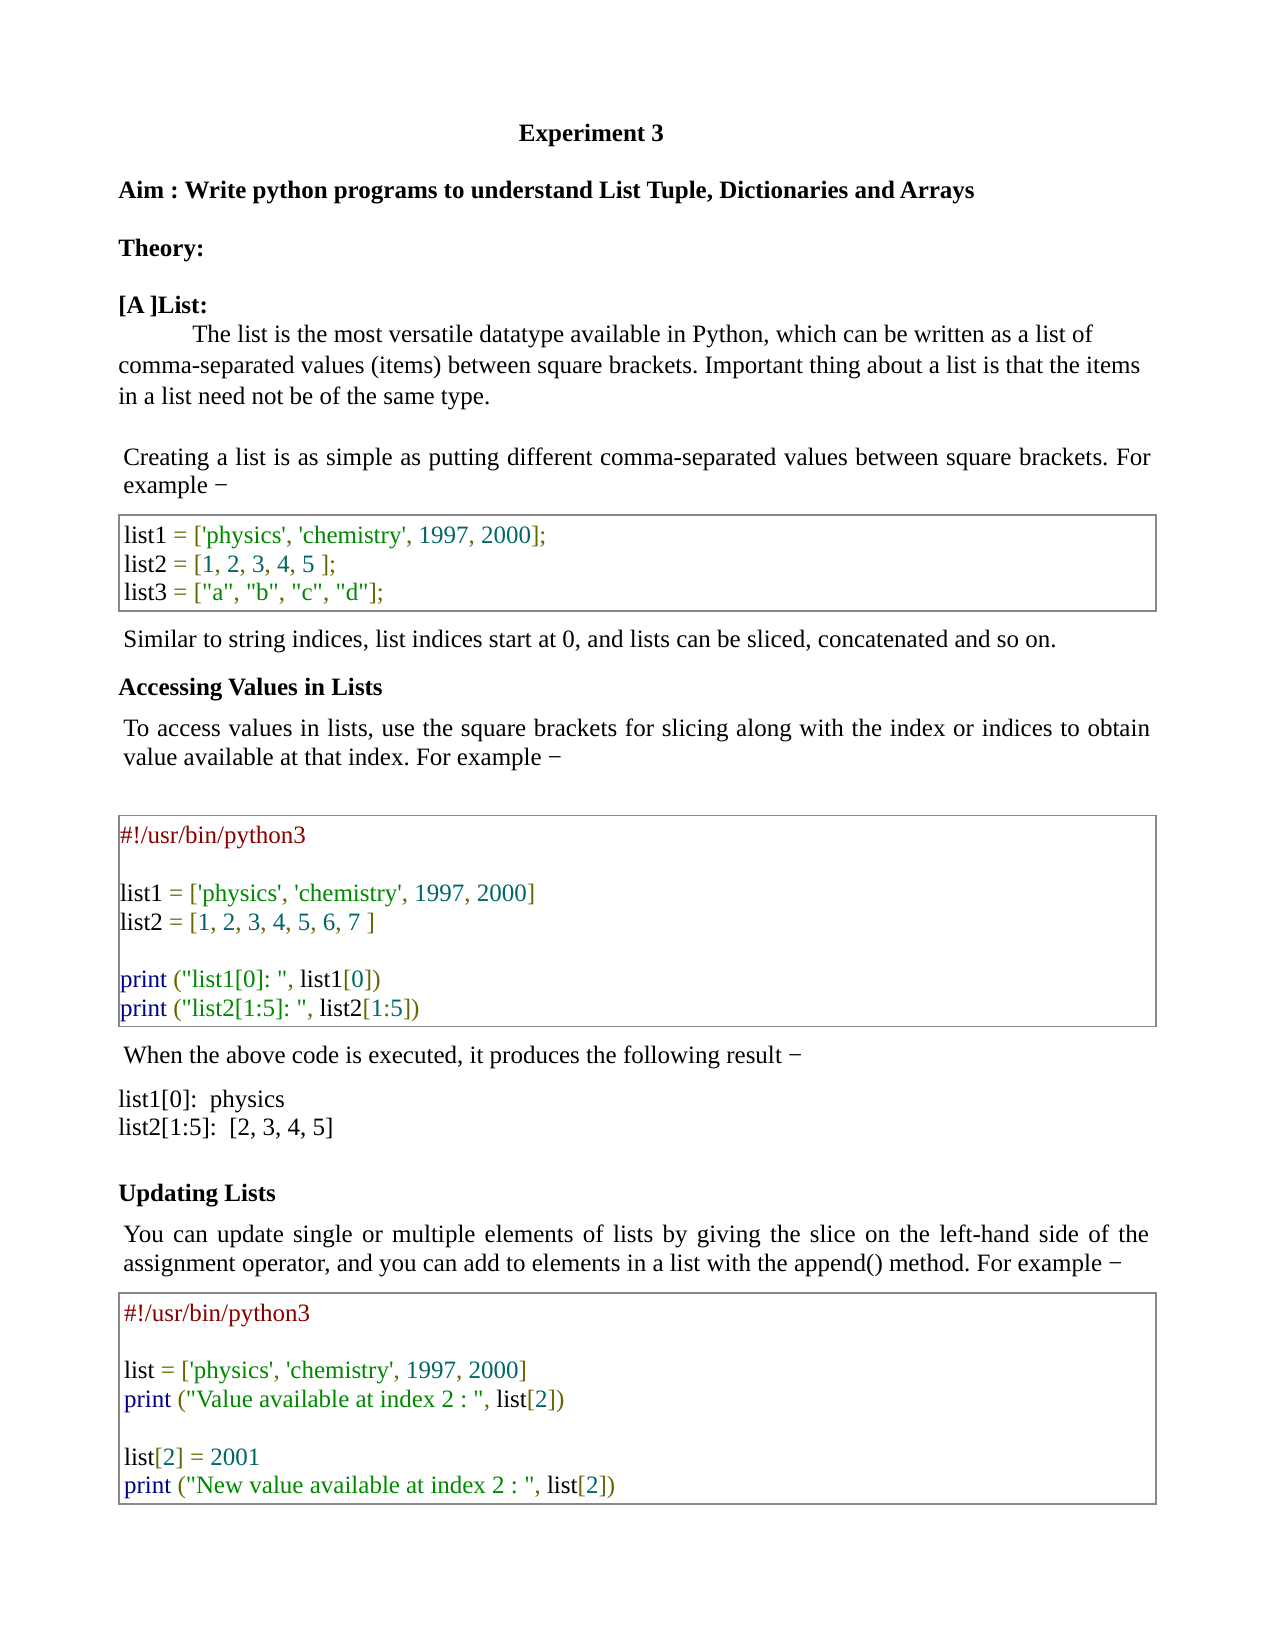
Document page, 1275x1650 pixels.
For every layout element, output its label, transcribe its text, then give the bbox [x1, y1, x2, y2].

text Aim : Write python programs to understand List Tuple, Dictionaries and Arrays [118, 176, 1157, 204]
text When the above code is executed, it produces the following result − [123, 1040, 1152, 1069]
text list2 = [1, 2, 3, 4, 5, 6, 7 ] [120, 901, 1155, 936]
text [A ]List: [118, 291, 1157, 319]
text print ("list2[1:5]: ", list2[1:5]) [120, 987, 1155, 1026]
text To access values in lists, use the square brackets for slicing along with the index or indices to obtain value available at that index. For example − [123, 713, 1152, 771]
text list2[1:5]: [2, 3, 4, 5] [118, 1112, 1157, 1141]
text list = ['physics', 'chemistry', 1997, 2000] [120, 1349, 1155, 1378]
text list1[0]: physics [118, 1084, 1157, 1112]
text list2 = [1, 2, 3, 4, 5 ]; [120, 543, 1155, 572]
subtitle Updating Lists [118, 1178, 1157, 1207]
text You can update single or multiple elements of lists by giving the slice on the left-hand side of the assignment operator, and you can add to elements in a list with the append() method. For example − [123, 1219, 1152, 1277]
text print ("list1[0]: ", list1[0]) [120, 958, 1155, 987]
text list3 = ["a", "b", "c", "d"]; [120, 572, 1155, 610]
text list[2] = 2001 [120, 1436, 1155, 1464]
text print ("Value available at index 2 : ", list[2]) [120, 1378, 1155, 1413]
text Theory: [118, 233, 1157, 262]
text Experiment 3 [118, 118, 1157, 147]
text Similar to string indices, list indices start at 0, and lists can be sliced, concatenated and so on. [123, 624, 1152, 653]
text Creating a list is as simple as putting different comma-separated values between square brackets. For example − [123, 442, 1152, 499]
text print ("New value available at index 2 : ", list[2]) [120, 1464, 1155, 1503]
text #!/usr/bin/python3 [120, 816, 1155, 849]
subtitle Accessing Values in Lists [118, 672, 1157, 701]
text list1 = ['physics', 'chemistry', 1997, 2000]; [120, 516, 1155, 543]
text list1 = ['physics', 'chemistry', 1997, 2000] [120, 872, 1155, 901]
text #!/usr/bin/python3 [120, 1294, 1155, 1327]
text The list is the most versatile datatype available in Python, which can be written as a list of comma-separated values (items) between square brackets. Important thing about a list is that the items in a list need not be of the same type. [118, 319, 1157, 410]
